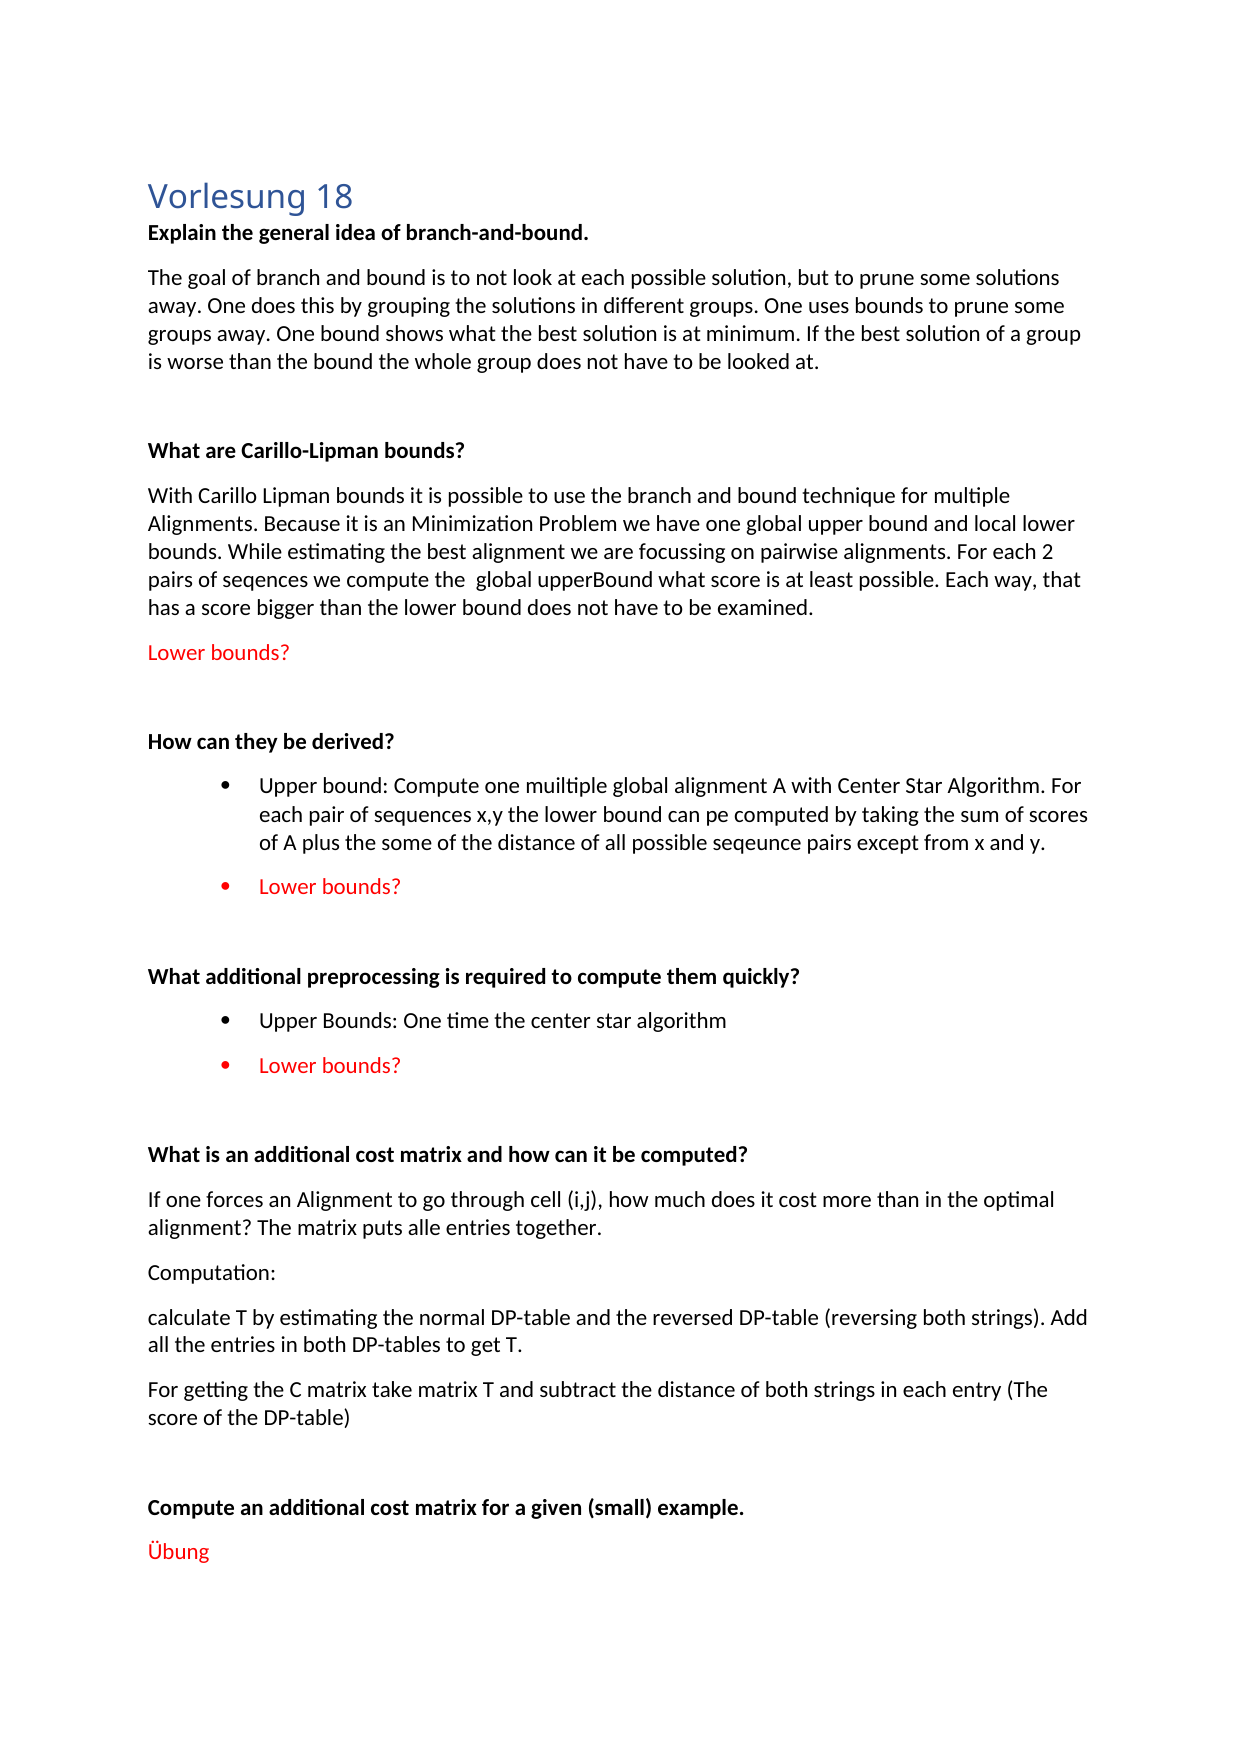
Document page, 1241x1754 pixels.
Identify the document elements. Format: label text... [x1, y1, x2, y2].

text What additional preprocessing is required to compute them quickly? [148, 962, 1093, 990]
list Upper bound: Compute one muiltiple global alignment A with Center Star Algorithm. For each pair of sequences x,y the lower bound can pe computed by taking the sum of scores of A plus the some of the distance of all possible seqeunce pairs except from x and y. [221, 772, 1093, 856]
subtitle Vorlesung 18 [148, 173, 1093, 218]
text Computation: [148, 1258, 1093, 1286]
text What are Carillo-Lipman bounds? [148, 436, 1093, 464]
text Compute an additional cost matrix for a given (small) example. [148, 1493, 1093, 1521]
text Lower bounds? [148, 638, 1093, 666]
text What is an additional cost matrix and how can it be computed? [148, 1141, 1093, 1168]
text Übung [148, 1537, 1093, 1565]
text calculate T by estimating the normal DP-table and the reversed DP-table (reversing both strings). Add all the entries in both DP-tables to get T. [148, 1303, 1093, 1359]
text With Carillo Lipman bounds it is possible to use the branch and bound technique for multiple Alignments. Because it is an Minimization Problem we have one global upper bound and local lower bounds. While estimating the best alignment we are focussing on pairwise alignments. For each 2 pairs of seqences we compute the global upperBound what score is at least possible. Each way, that has a score bigger than the lower bound does not have to be examined. [148, 481, 1093, 621]
list Upper Bounds: One time the center star algorithm [221, 1006, 1093, 1034]
list Lower bounds? [221, 872, 1093, 900]
text How can they be derived? [148, 727, 1093, 755]
text The goal of branch and bound is to not look at each possible solution, but to prune some solutions away. One does this by grouping the solutions in different groups. One uses bounds to prune some groups away. One bound shows what the best solution is at minimum. If the best solution of a group is worse than the bound the whole group does not have to be looked at. [148, 263, 1093, 375]
text If one forces an Alignment to go through cell (i,j), how much does it cost more than in the optimal alignment? The matrix puts alle entries together. [148, 1185, 1093, 1241]
text For getting the C matrix take matrix T and subtract the distance of both strings in each entry (The score of the DP-table) [148, 1375, 1093, 1431]
list Lower bounds? [221, 1051, 1093, 1079]
text Explain the general idea of branch-and-bound. [148, 218, 1093, 246]
